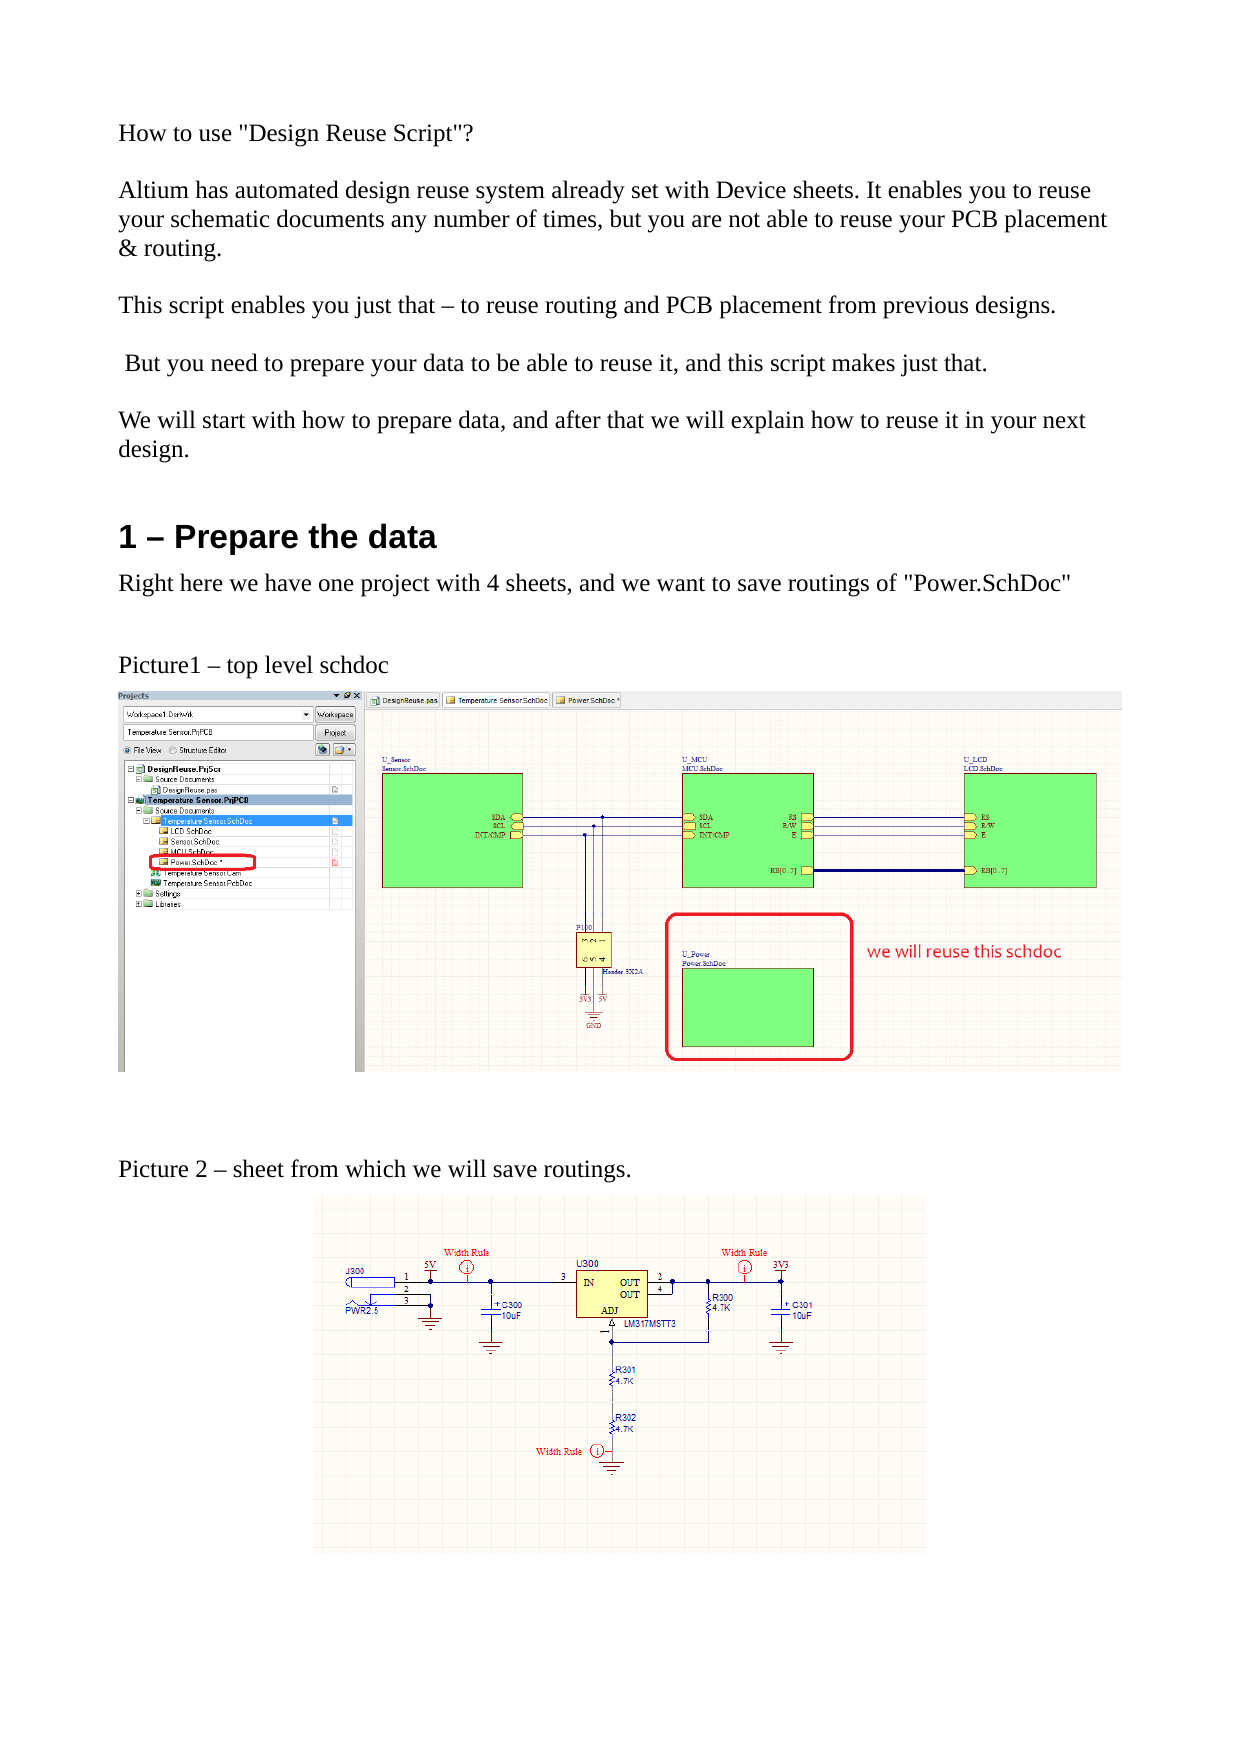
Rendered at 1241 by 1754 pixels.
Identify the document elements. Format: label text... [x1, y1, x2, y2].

text This script enables you just that – to reuse routing and PCB placement from previous designs. [118, 291, 1122, 319]
picture [314, 1195, 927, 1554]
text How to use "Design Reuse Script"? [118, 118, 1122, 147]
text Picture 2 – sheet from which we will save routings. [118, 1154, 1122, 1182]
text Right here we have one project with 4 sheets, and we want to save routings of "Power.SchDoc" [118, 568, 1122, 597]
text But you need to prepare your data to be able to reuse it, and this script makes just that. [118, 348, 1122, 377]
text Picture1 – top level schdoc [118, 651, 1122, 679]
subtitle 1 – Prepare the data [118, 517, 1122, 556]
text Altium has automated design reuse system already set with Device sheets. It enables you to reuse your schematic documents any number of times, but you are not able to reuse your PCB placement & routing. [118, 176, 1122, 262]
text We will start with how to prepare data, and after that we will explain how to reuse it in your next design. [118, 406, 1122, 463]
picture [118, 691, 1122, 1072]
